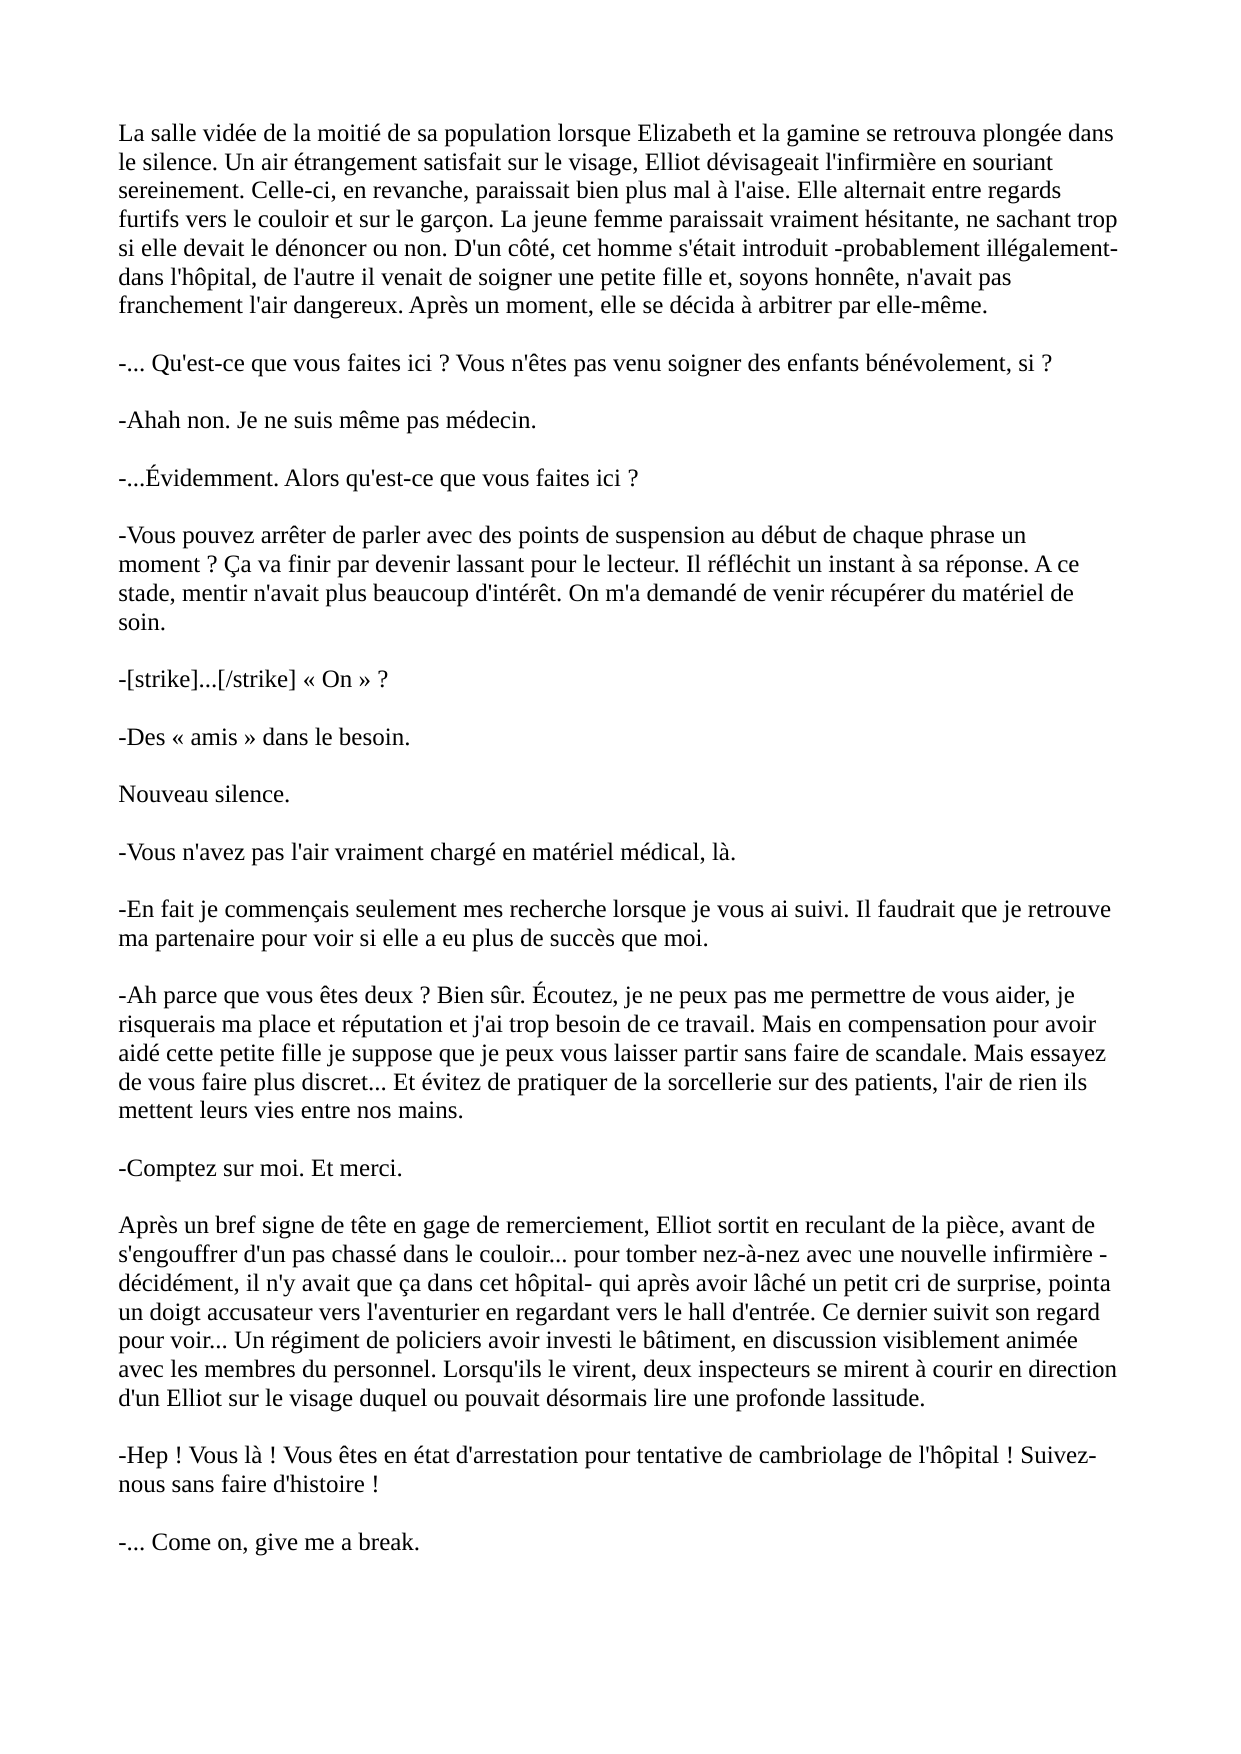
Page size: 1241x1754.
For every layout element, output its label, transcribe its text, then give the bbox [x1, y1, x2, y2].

text Nouveau silence. [118, 779, 1122, 808]
text -... Qu'est-ce que vous faites ici ? Vous n'êtes pas venu soigner des enfants bénévolement, si ? [118, 348, 1122, 377]
text Après un bref signe de tête en gage de remerciement, Elliot sortit en reculant de la pièce, avant de s'engouffrer d'un pas chassé dans le couloir... pour tomber nez-à-nez avec une nouvelle infirmière -décidément, il n'y avait que ça dans cet hôpital- qui après avoir lâché un petit cri de surprise, pointa un doigt accusateur vers l'aventurier en regardant vers le hall d'entrée. Ce dernier suivit son regard pour voir... Un régiment de policiers avoir investi le bâtiment, en discussion visiblement animée avec les membres du personnel. Lorsqu'ils le virent, deux inspecteurs se mirent à courir en direction d'un Elliot sur le visage duquel ou pouvait désormais lire une profonde lassitude. [118, 1211, 1122, 1412]
text -Ah parce que vous êtes deux ? Bien sûr. Écoutez, je ne peux pas me permettre de vous aider, je risquerais ma place et réputation et j'ai trop besoin de ce travail. Mais en compensation pour avoir aidé cette petite fille je suppose que je peux vous laisser partir sans faire de scandale. Mais essayez de vous faire plus discret... Et évitez de pratiquer de la sorcellerie sur des patients, l'air de rien ils mettent leurs vies entre nos mains. [118, 981, 1122, 1124]
text -Hep ! Vous là ! Vous êtes en état d'arrestation pour tentative de cambriolage de l'hôpital ! Suivez-nous sans faire d'histoire ! [118, 1441, 1122, 1498]
text -Comptez sur moi. Et merci. [118, 1153, 1122, 1182]
text -Vous pouvez arrêter de parler avec des points de suspension au début de chaque phrase un moment ? Ça va finir par devenir lassant pour le lecteur. Il réfléchit un instant à sa réponse. A ce stade, mentir n'avait plus beaucoup d'intérêt. On m'a demandé de venir récupérer du matériel de soin. [118, 521, 1122, 636]
text -...Évidemment. Alors qu'est-ce que vous faites ici ? [118, 463, 1122, 492]
text -Des « amis » dans le besoin. [118, 722, 1122, 751]
text -En fait je commençais seulement mes recherche lorsque je vous ai suivi. Il faudrait que je retrouve ma partenaire pour voir si elle a eu plus de succès que moi. [118, 894, 1122, 952]
text -Ahah non. Je ne suis même pas médecin. [118, 406, 1122, 434]
text -[strike]...[/strike] « On » ? [118, 664, 1122, 693]
text -Vous n'avez pas l'air vraiment chargé en matériel médical, là. [118, 837, 1122, 866]
text -... Come on, give me a break. [118, 1527, 1122, 1556]
text La salle vidée de la moitié de sa population lorsque Elizabeth et la gamine se retrouva plongée dans le silence. Un air étrangement satisfait sur le visage, Elliot dévisageait l'infirmière en souriant sereinement. Celle-ci, en revanche, paraissait bien plus mal à l'aise. Elle alternait entre regards furtifs vers le couloir et sur le garçon. La jeune femme paraissait vraiment hésitante, ne sachant trop si elle devait le dénoncer ou non. D'un côté, cet homme s'était introduit -probablement illégalement- dans l'hôpital, de l'autre il venait de soigner une petite fille et, soyons honnête, n'avait pas franchement l'air dangereux. Après un moment, elle se décida à arbitrer par elle-même. [118, 118, 1122, 319]
